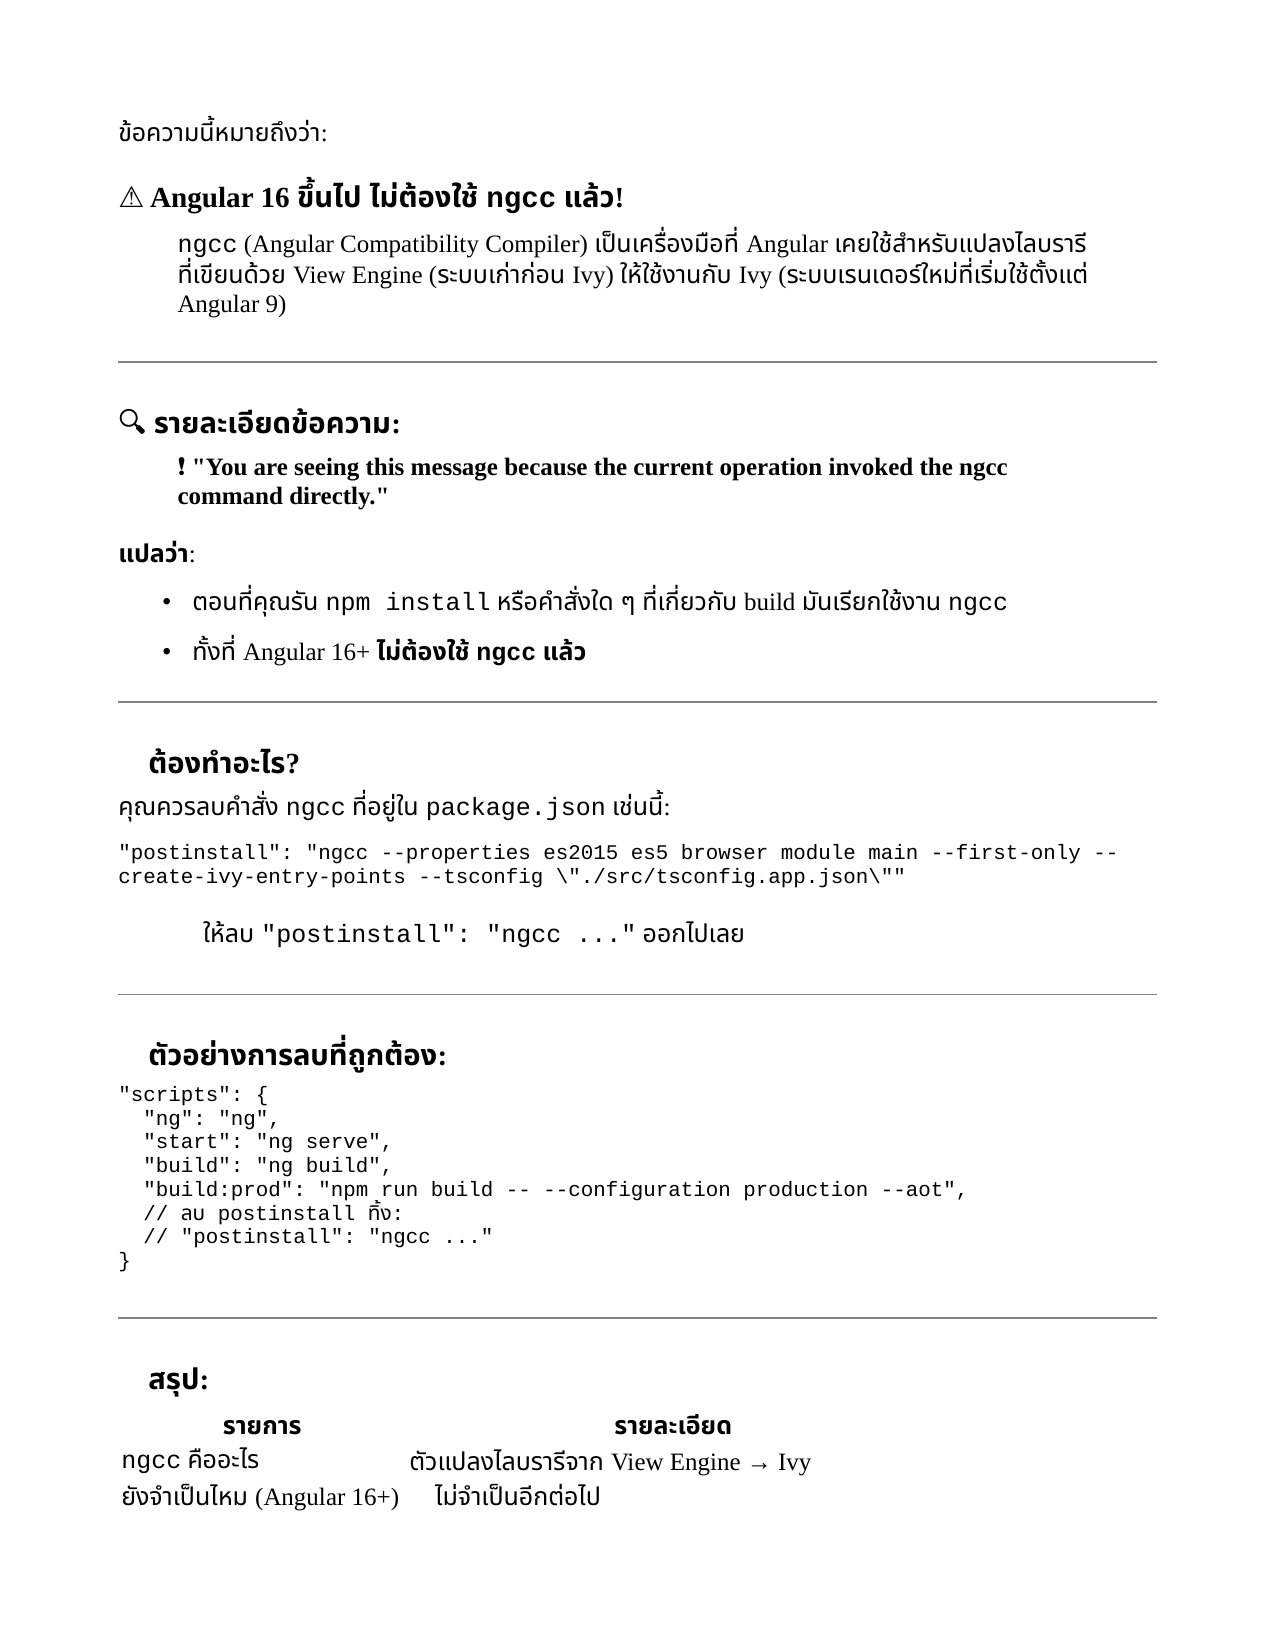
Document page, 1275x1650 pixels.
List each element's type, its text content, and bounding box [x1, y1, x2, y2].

text "start": "ng serve", [118, 1132, 1157, 1155]
text "ng": "ng", [118, 1108, 1157, 1132]
subtitle 💡 สรุป: [118, 1362, 1157, 1395]
text ❗ "You are seeing this message because the current operation invoked the ngcc command directly." [177, 452, 1098, 509]
table_cell ตัวแปลงไลบรารีจาก View Engine → Ivy [406, 1443, 940, 1479]
text ngcc (Angular Compatibility Compiler) เป็นเครื่องมือที่ Angular เคยใช้สำหรับแปลงไลบรารีที่เขียนด้วย View Engine (ระบบเก่าก่อน Ivy) ให้ใช้งานกับ Ivy (ระบบเรนเดอร์ใหม่ที่เริ่มใช้ตั้งแต่ Angular 9) [177, 229, 1098, 318]
subtitle ⚠️ Angular 16 ขึ้นไป ไม่ต้องใช้ ngcc แล้ว! [118, 180, 1157, 217]
subtitle ✅ ตัวอย่างการลบที่ถูกต้อง: [118, 1038, 1157, 1072]
text แปลว่า: [118, 539, 1157, 568]
text คุณควรลบคำสั่ง ngcc ที่อยู่ใน package.json เช่นนี้: [118, 792, 1157, 823]
text "build:prod": "npm run build -- --configuration production --aot", [118, 1179, 1157, 1202]
text // ลบ postinstall ทิ้ง: [118, 1202, 1157, 1226]
table_cell ngcc คืออะไร [118, 1443, 406, 1479]
table_header รายละเอียด [406, 1408, 940, 1442]
list ทั้งที่ Angular 16+ ไม่ต้องใช้ ngcc แล้ว [162, 637, 1157, 668]
subtitle 🔍 รายละเอียดข้อความ: [118, 406, 1157, 439]
text 🔥 ให้ลบ "postinstall": "ngcc ..." ออกไปเลย [177, 919, 1098, 950]
list ตอนที่คุณรัน npm install หรือคำสั่งใด ๆ ที่เกี่ยวกับ build มันเรียกใช้งาน ngcc [162, 587, 1157, 618]
text // "postinstall": "ngcc ..." [118, 1226, 1157, 1250]
text ข้อความนี้หมายถึงว่า: [118, 118, 1157, 147]
table_cell ยังจำเป็นไหม (Angular 16+) [118, 1479, 406, 1514]
table_header รายการ [118, 1408, 406, 1442]
text "scripts": { [118, 1084, 1157, 1108]
text } [118, 1250, 1157, 1273]
subtitle 🧹 ต้องทำอะไร? [118, 746, 1157, 779]
table_cell ❌ ไม่จำเป็นอีกต่อไป [406, 1479, 940, 1514]
text "postinstall": "ngcc --properties es2015 es5 browser module main --first-only --create-ivy-entry-points --tsconfig \"./src/tsconfig.app.json\"" [118, 842, 1157, 889]
text "build": "ng build", [118, 1155, 1157, 1179]
